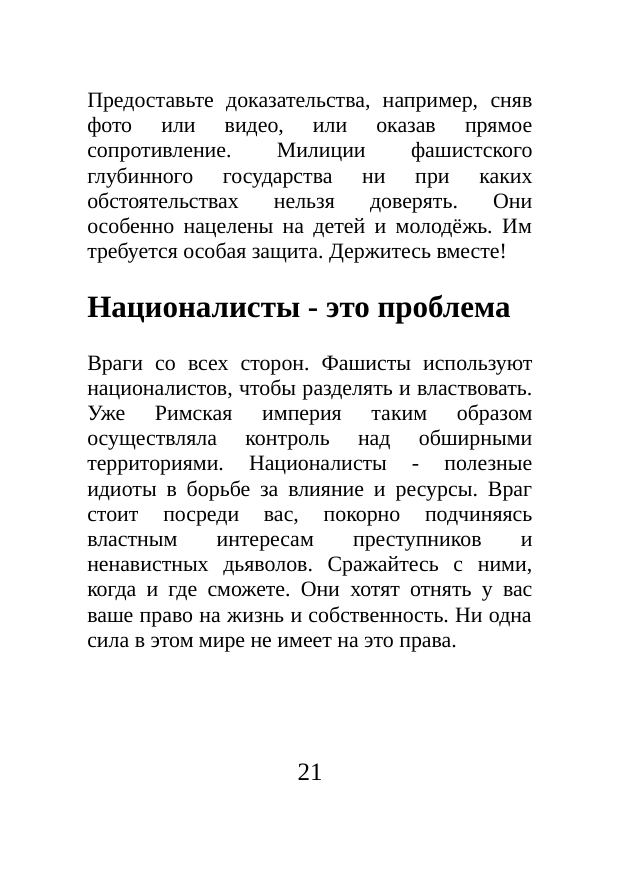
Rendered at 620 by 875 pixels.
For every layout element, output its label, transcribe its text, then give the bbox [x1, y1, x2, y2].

text Предоставьте доказательства, например, сняв фото или видео, или оказав прямое сопротивление. Милиции фашистского глубинного государства ни при каких обстоятельствах нельзя доверять. Они особенно нацелены на детей и молодёжь. Им требуется особая защита. Держитесь вместе! [87, 87, 532, 263]
text Националисты - это проблема [87, 289, 532, 324]
text Враги со всех сторон. Фашисты используют националистов, чтобы разделять и властвовать. Уже Римская империя таким образом осуществляла контроль над обширными территориями. Националисты - полезные идиоты в борьбе за влияние и ресурсы. Враг стоит посреди вас, покорно подчиняясь властным интересам преступников и ненавистных дьяволов. Сражайтесь с ними, когда и где сможете. Они хотят отнять у вас ваше право на жизнь и собственность. Ни одна сила в этом мире не имеет на это права. [87, 349, 532, 652]
